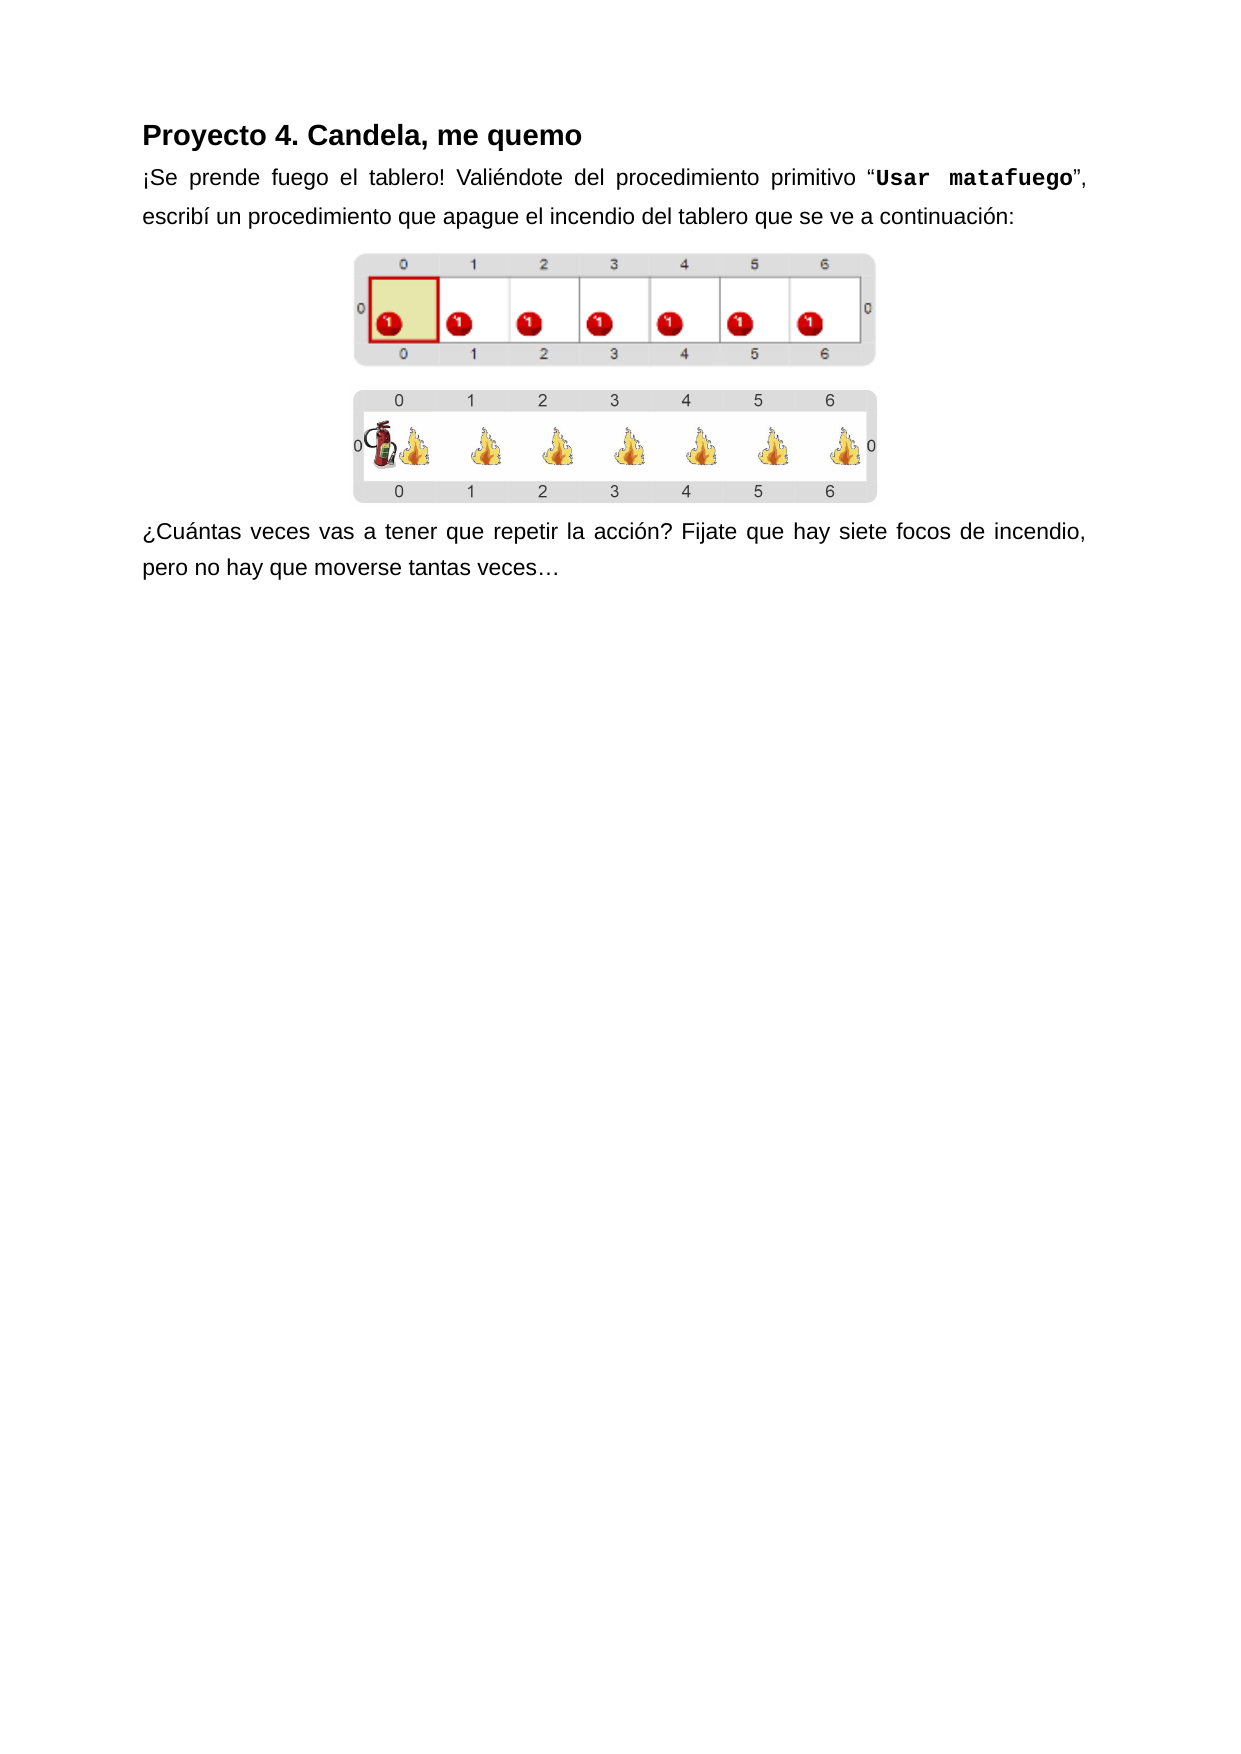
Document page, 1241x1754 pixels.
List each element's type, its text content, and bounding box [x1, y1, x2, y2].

text ¿Cuántas veces vas a tener que repetir la acción? Fijate que hay siete focos de incendio, pero no hay que moverse tantas veces… [142, 518, 1087, 580]
picture [348, 385, 881, 507]
text Proyecto 4. Candela, me quemo [142, 118, 1087, 152]
text ¡Se prende fuego el tablero! Valiéndote del procedimiento primitivo “Usar matafuego”, escribí un procedimiento que apague el incendio del tablero que se ve a continuación: [142, 164, 1087, 229]
